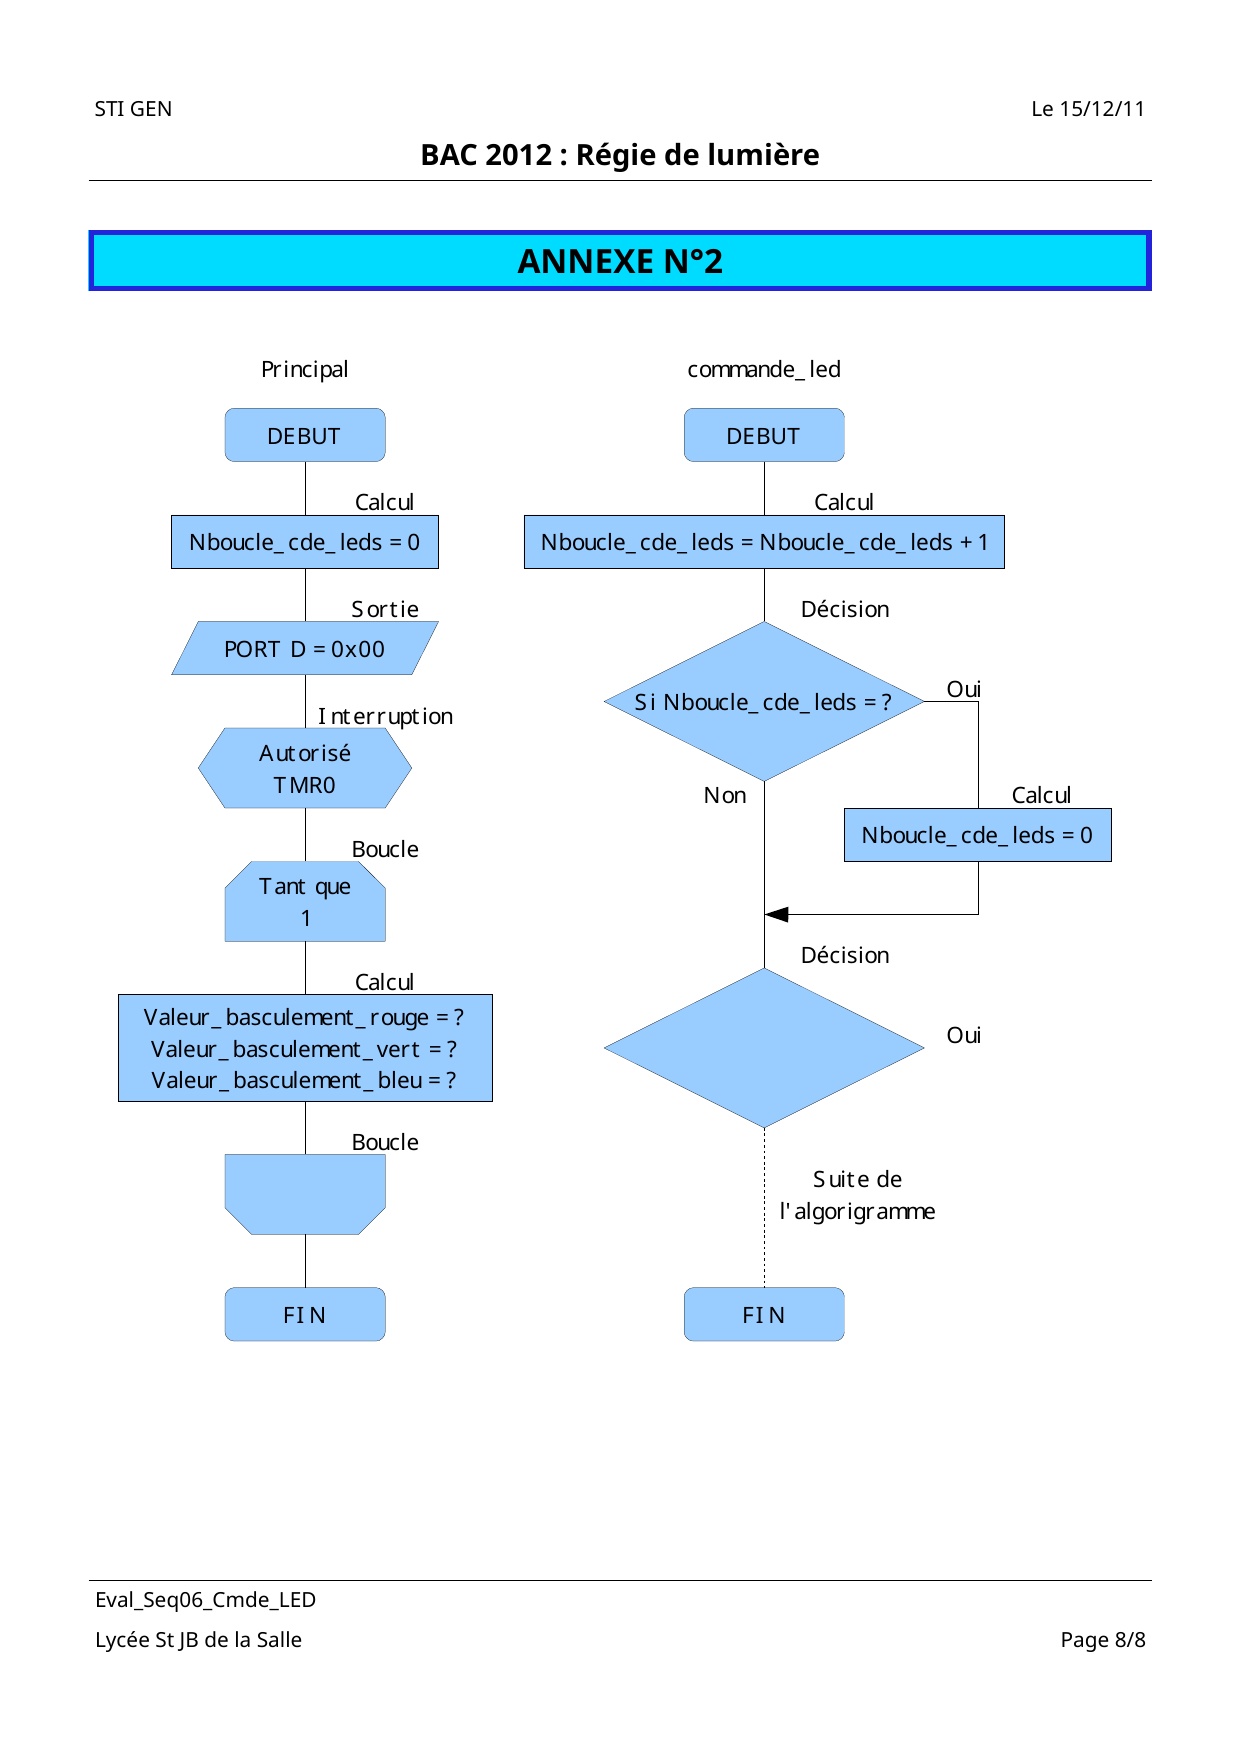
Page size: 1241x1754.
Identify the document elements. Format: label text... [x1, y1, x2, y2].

text Annexe N°2 [94, 235, 1146, 286]
